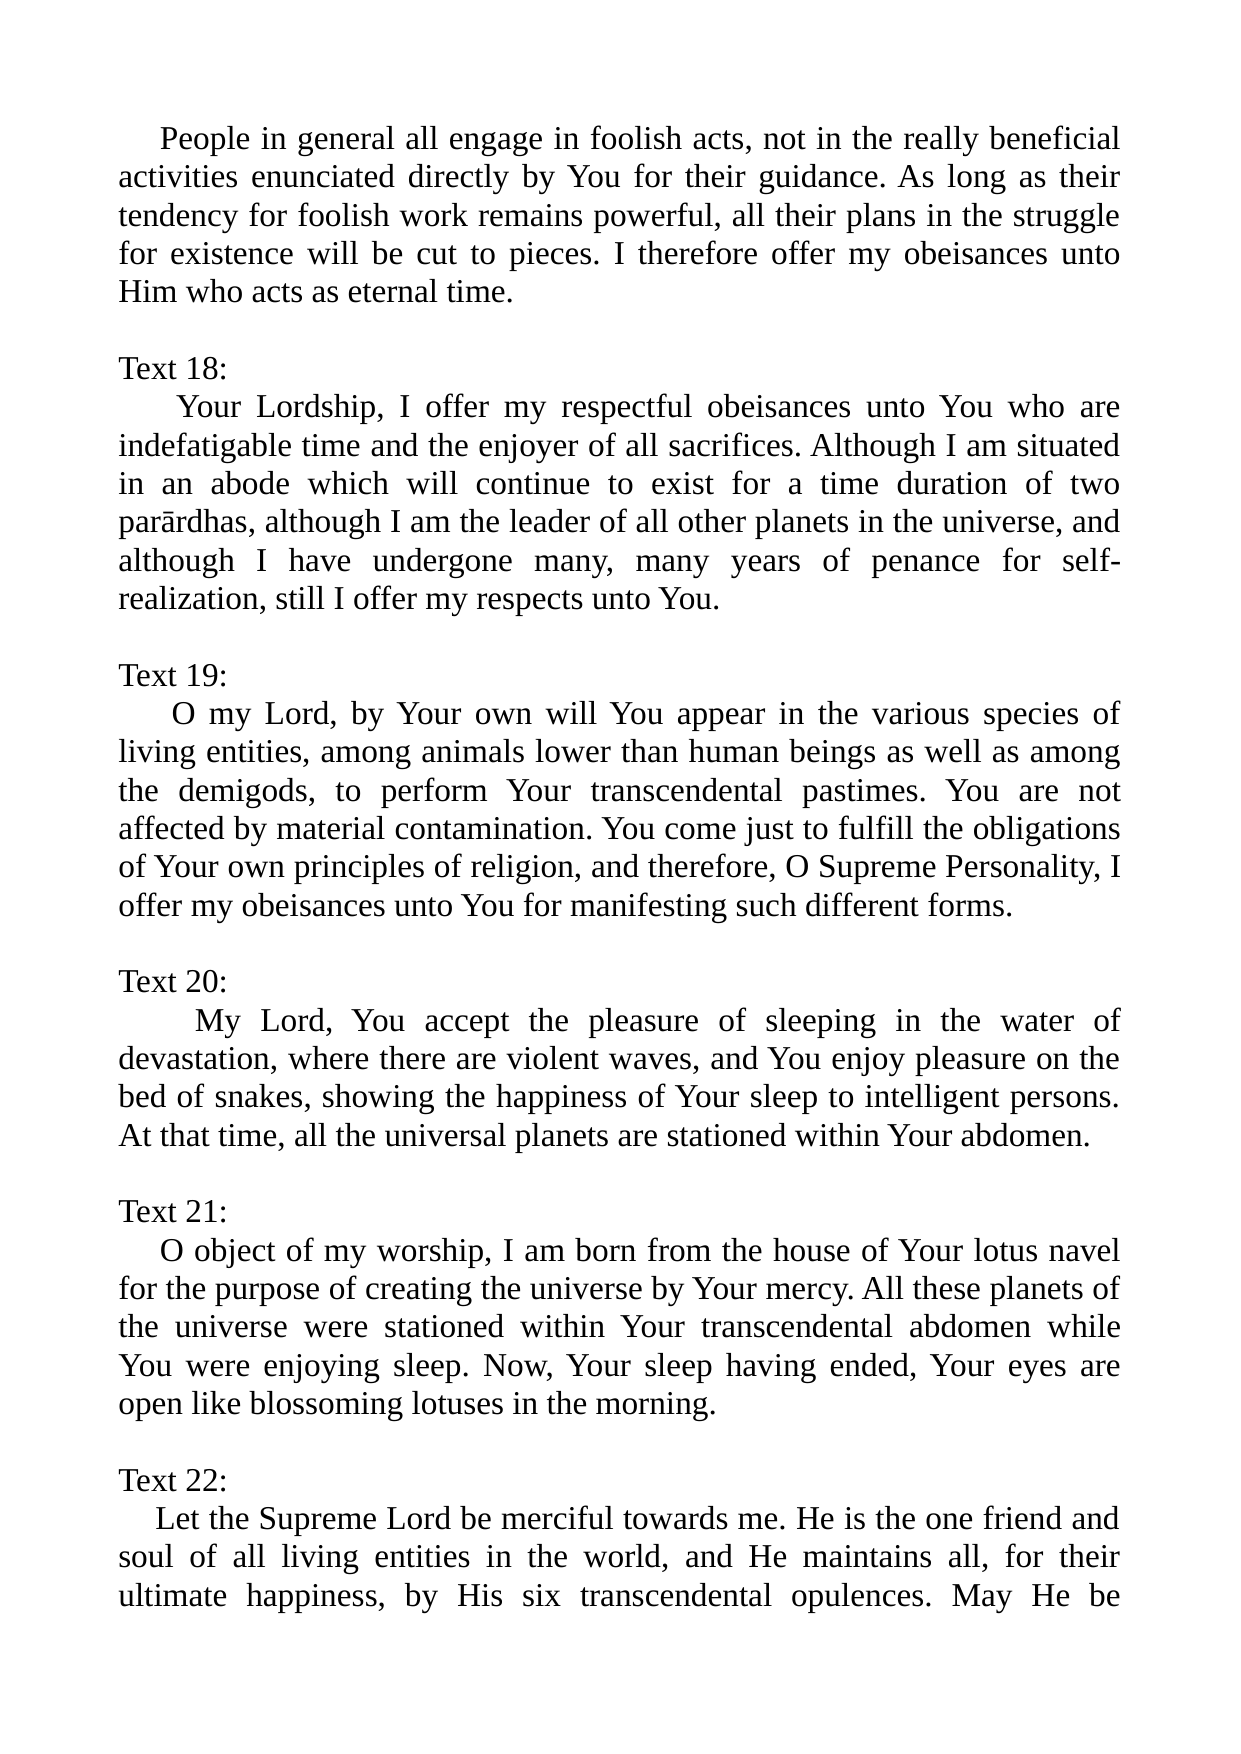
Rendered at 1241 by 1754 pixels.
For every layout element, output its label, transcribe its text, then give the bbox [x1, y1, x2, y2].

text O my Lord, by Your own will You appear in the various species of living entities, among animals lower than human beings as well as among the demigods, to perform Your transcendental pastimes. You are not affected by material contamination. You come just to fulfill the obligations of Your own principles of religion, and therefore, O Supreme Personality, I offer my obeisances unto You for manifesting such different forms. [118, 693, 1122, 923]
text People in general all engage in foolish acts, not in the really beneficial activities enunciated directly by You for their guidance. As long as their tendency for foolish work remains powerful, all their plans in the struggle for existence will be cut to pieces. I therefore offer my obeisances unto Him who acts as eternal time. [118, 118, 1122, 310]
text Text 22: [118, 1460, 1122, 1498]
text O object of my worship, I am born from the house of Your lotus navel for the purpose of creating the universe by Your mercy. All these planets of the universe were stationed within Your transcendental abdomen while You were enjoying sleep. Now, Your sleep having ended, Your eyes are open like blossoming lotuses in the morning. [118, 1230, 1122, 1421]
text Let the Supreme Lord be merciful towards me. He is the one friend and soul of all living entities in the world, and He maintains all, for their ultimate happiness, by His six transcendental opulences. May He be [118, 1498, 1122, 1613]
text Text 18: [118, 348, 1122, 386]
text Text 19: [118, 655, 1122, 693]
text My Lord, You accept the pleasure of sleeping in the water of devastation, where there are violent waves, and You enjoy pleasure on the bed of snakes, showing the happiness of Your sleep to intelligent persons. At that time, all the universal planets are stationed within Your abdomen. [118, 1000, 1122, 1153]
text Your Lordship, I offer my respectful obeisances unto You who are indefatigable time and the enjoyer of all sacrifices. Although I am situated in an abode which will continue to exist for a time duration of two parārdhas, although I am the leader of all other planets in the universe, and although I have undergone many, many years of penance for self-realization, still I offer my respects unto You. [118, 386, 1122, 616]
text Text 21: [118, 1191, 1122, 1230]
text Text 20: [118, 961, 1122, 1000]
